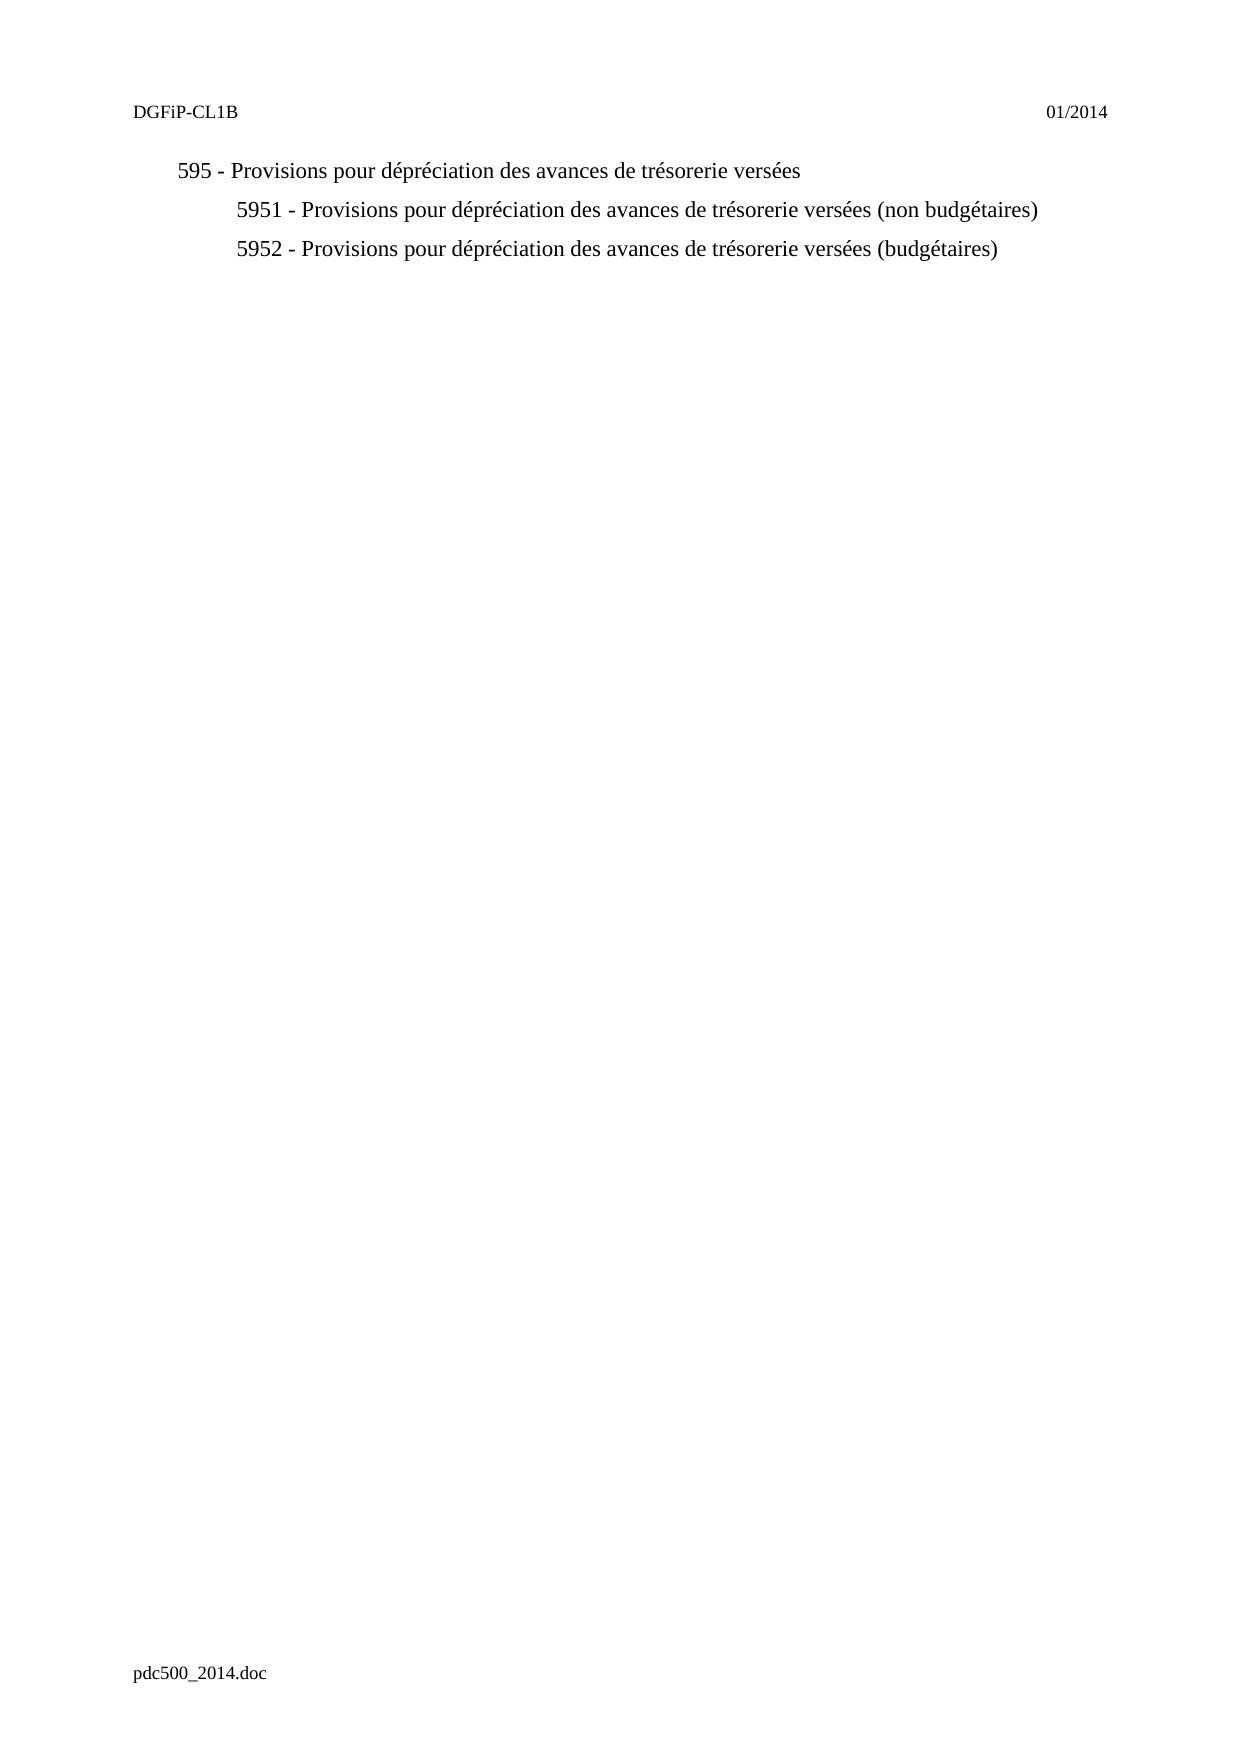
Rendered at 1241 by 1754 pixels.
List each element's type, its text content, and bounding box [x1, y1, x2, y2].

text 5951 - Provisions pour dépréciation des avances de trésorerie versées (non budgétaires) [236, 196, 1107, 222]
text 5952 - Provisions pour dépréciation des avances de trésorerie versées (budgétaires) [236, 234, 1107, 261]
text 595 - Provisions pour dépréciation des avances de trésorerie versées [177, 157, 1107, 183]
